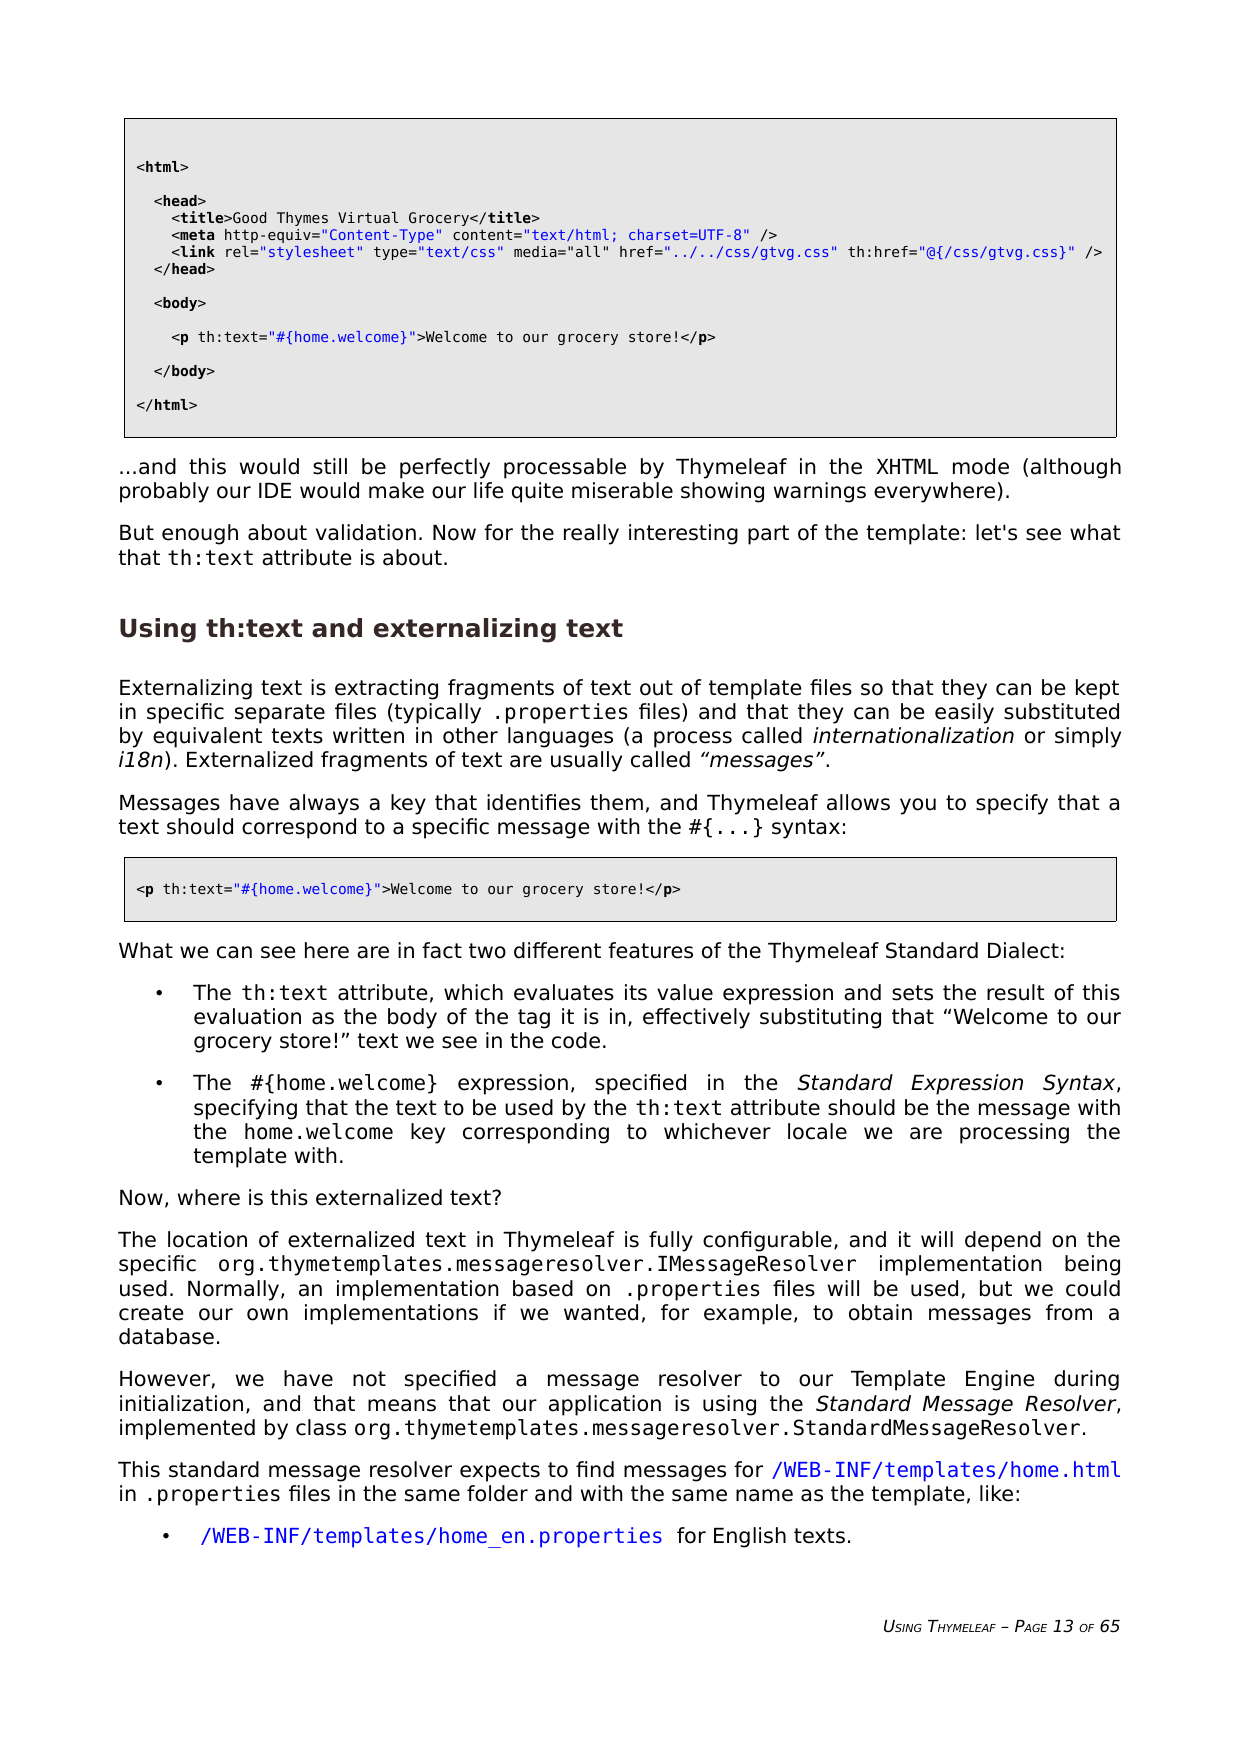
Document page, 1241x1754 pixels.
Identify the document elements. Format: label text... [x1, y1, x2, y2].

text However, we have not specified a message resolver to our Template Engine during initialization, and that means that our application is using the Standard Message Resolver, implemented by class org.thymetemplates.messageresolver.StandardMessageResolver. [118, 1367, 1122, 1440]
text What we can see here are in fact two different features of the Thymeleaf Standard Dialect: [118, 939, 1122, 963]
text Now, where is this externalized text? [118, 1186, 1122, 1211]
text But enough about validation. Now for the really interesting part of the template: let's see what that th:text attribute is about. [118, 521, 1122, 570]
list The th:text attribute, which evaluates its value expression and sets the result of this evaluation as the body of the tag it is in, effectively substituting that “Welcome to our grocery store!” text we see in the code. [156, 981, 1122, 1054]
subtitle Using th:text and externalizing text [118, 614, 1122, 643]
text Externalizing text is extracting fragments of text out of template files so that they can be kept in specific separate files (typically .properties files) and that they can be easily substituted by equivalent texts written in other languages (a process called internationalization or simply i18n). Externalized fragments of text are usually called “messages”. [118, 676, 1122, 773]
text Messages have always a key that identifies them, and Thymeleaf allows you to specify that a text should correspond to a specific message with the #{...} syntax: [118, 791, 1122, 839]
text ...and this would still be perfectly processable by Thymeleaf in the XHTML mode (although probably our IDE would make our life quite miserable showing warnings everywhere). [118, 455, 1122, 503]
text <html> <head> <title>Good Thymes Virtual Grocery</title> <meta http-equiv="Content-Type" content="text/html; charset=UTF-8" /> <link rel="stylesheet" type="text/css" media="all" href="../../css/gtvg.css" th:href="@{/css/gtvg.css}" /> </head> <body> <p th:text="#{home.welcome}">Welcome to our grocery store!</p> </body> </html> [125, 119, 1116, 437]
text This standard message resolver expects to find messages for /WEB-INF/templates/home.html in .properties files in the same folder and with the same name as the template, like: [118, 1458, 1122, 1506]
text <p th:text="#{home.welcome}">Welcome to our grocery store!</p> [125, 858, 1116, 921]
list The #{home.welcome} expression, specified in the Standard Expression Syntax, specifying that the text to be used by the th:text attribute should be the message with the home.welcome key corresponding to whichever locale we are processing the template with. [156, 1071, 1122, 1168]
text The location of externalized text in Thymeleaf is fully configurable, and it will depend on the specific org.thymetemplates.messageresolver.IMessageResolver implementation being used. Normally, an implementation based on .properties files will be used, but we could create our own implementations if we wanted, for example, to obtain messages from a database. [118, 1228, 1122, 1349]
list /WEB-INF/templates/home_en.properties for English texts. [162, 1524, 1122, 1548]
